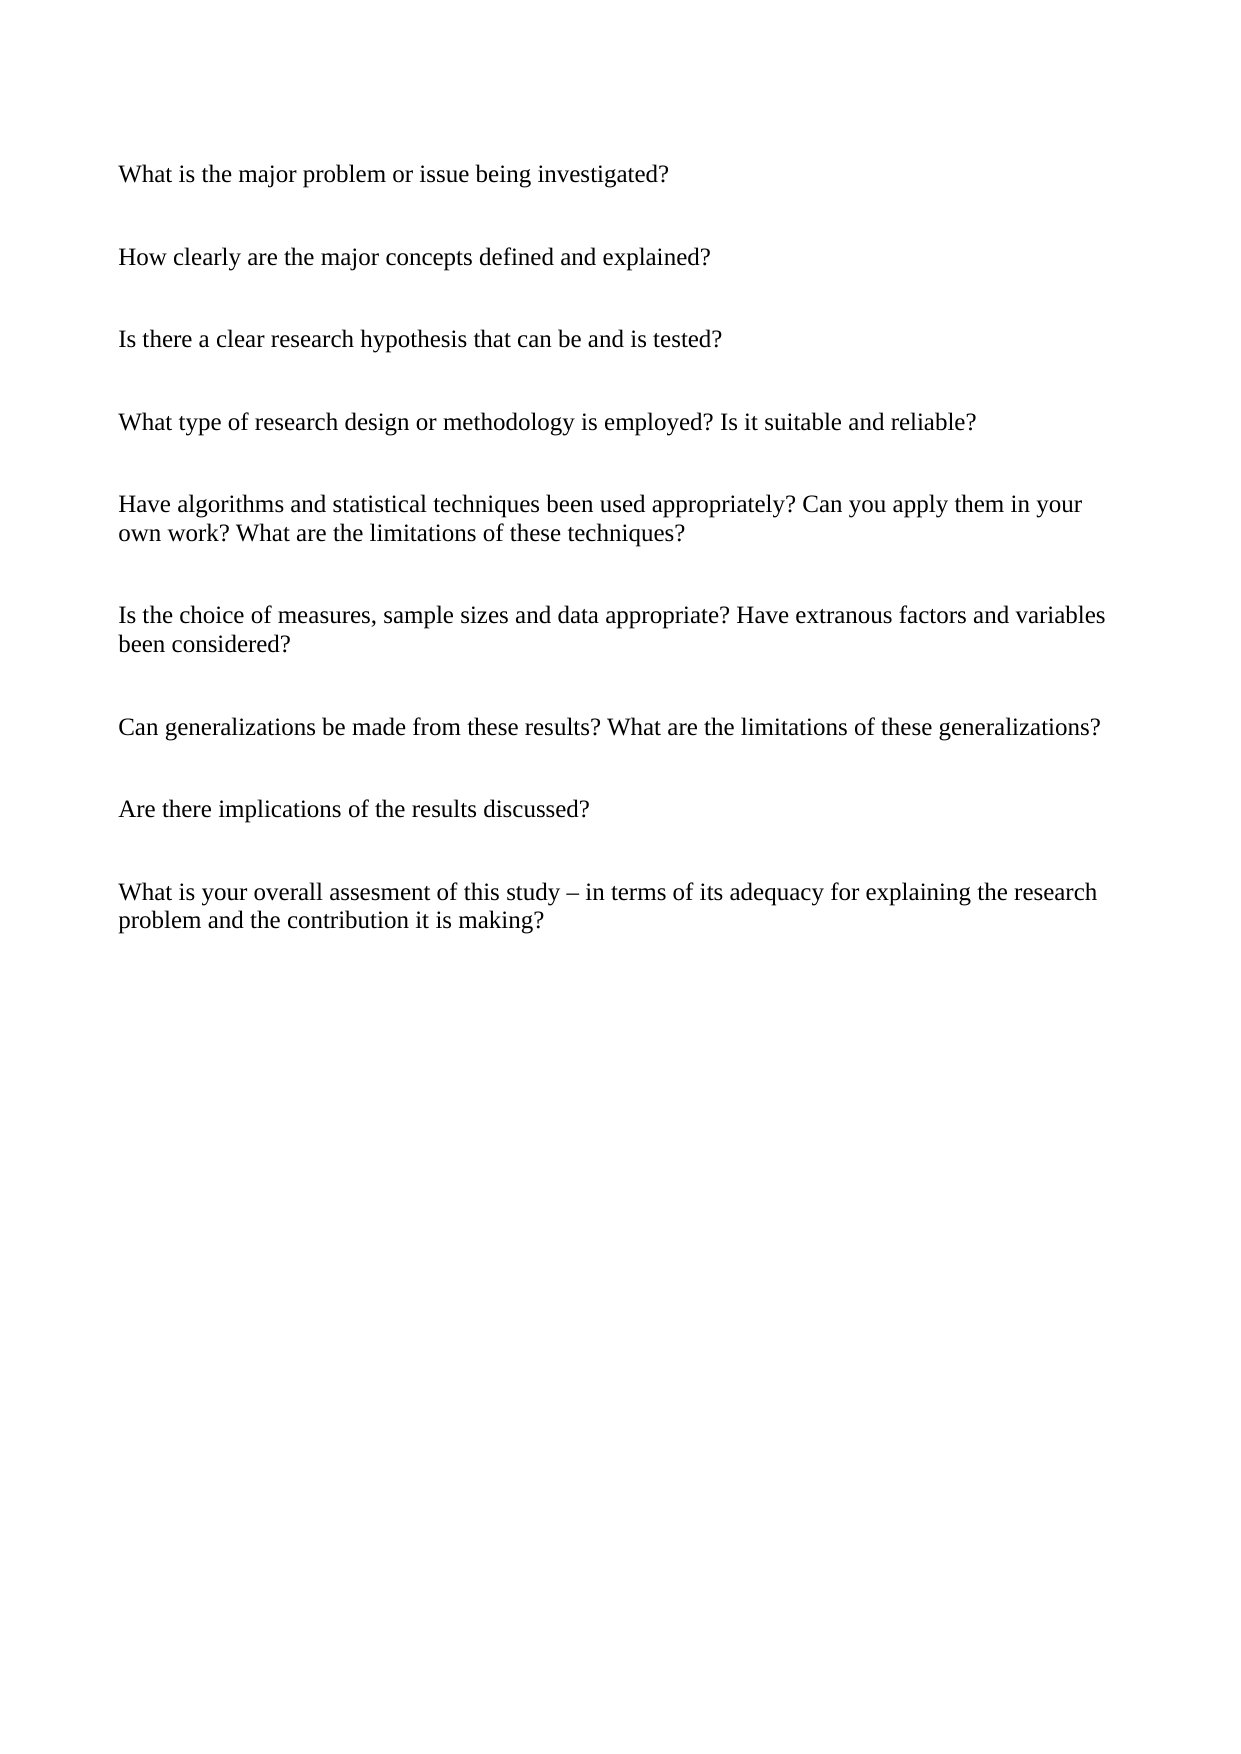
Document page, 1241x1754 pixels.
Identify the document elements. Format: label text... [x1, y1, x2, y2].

text What is the major problem or issue being investigated? [118, 159, 1122, 188]
text Is there a clear research hypothesis that can be and is tested? [118, 324, 1122, 353]
text Is the choice of measures, sample sizes and data appropriate? Have extranous factors and variables been considered? [118, 601, 1122, 658]
text How clearly are the major concepts defined and explained? [118, 242, 1122, 271]
text Have algorithms and statistical techniques been used appropriately? Can you apply them in your own work? What are the limitations of these techniques? [118, 489, 1122, 547]
text Are there implications of the results discussed? [118, 794, 1122, 823]
text Can generalizations be made from these results? What are the limitations of these generalizations? [118, 712, 1122, 741]
text What is your overall assesment of this study – in terms of its adequacy for explaining the research problem and the contribution it is making? [118, 877, 1122, 934]
text What type of research design or methodology is employed? Is it suitable and reliable? [118, 407, 1122, 436]
